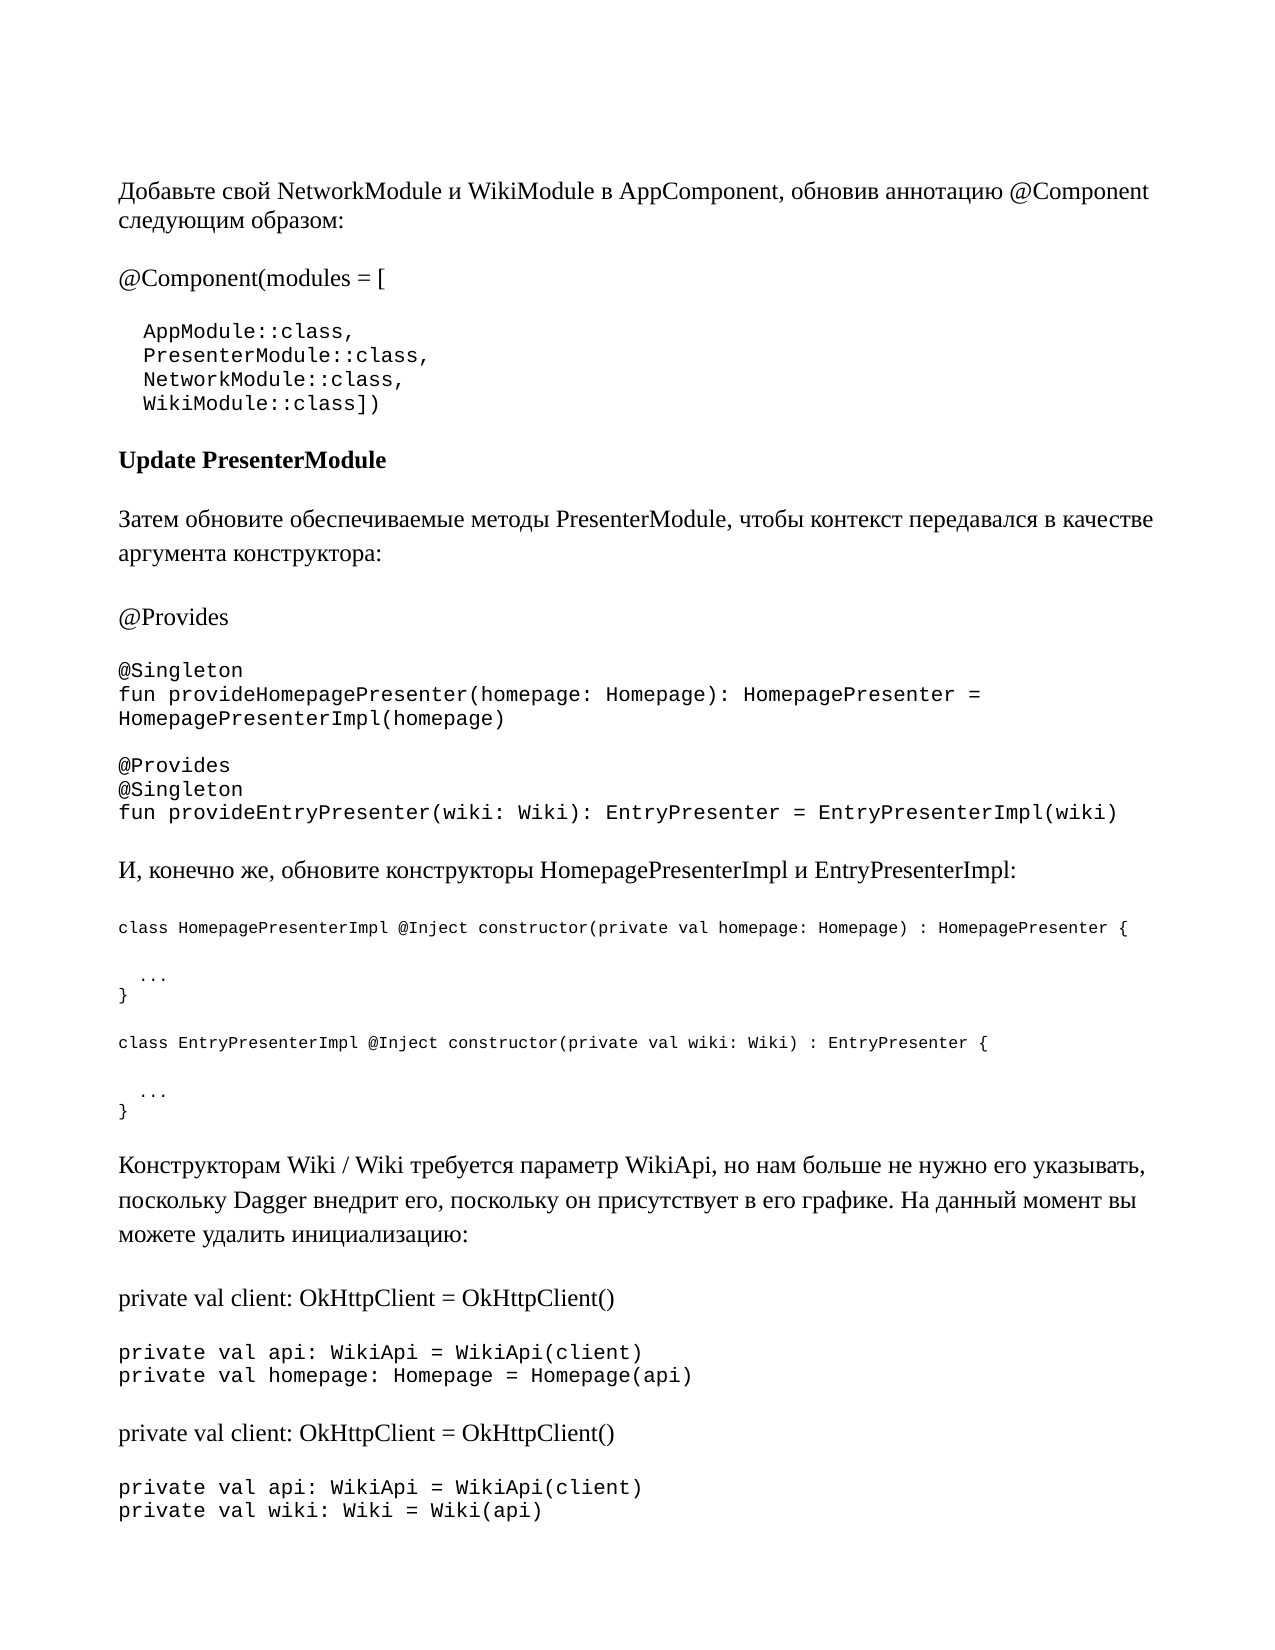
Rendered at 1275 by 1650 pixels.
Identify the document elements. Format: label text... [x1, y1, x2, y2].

text PresenterModule::class, [118, 345, 1157, 369]
subtitle Update PresenterModule [118, 446, 1157, 474]
text Добавьте свой NetworkModule и WikiModule в AppComponent, обновив аннотацию @Component следующим образом: [118, 176, 1157, 234]
text WikiModule::class]) [118, 392, 1157, 416]
text } [118, 987, 1157, 1006]
text Конструкторам Wiki / Wiki требуется параметр WikiApi, но нам больше не нужно его указывать, поскольку Dagger внедрит его, поскольку он присутствует в его графике. На данный момент вы можете удалить инициализацию: [118, 1151, 1157, 1248]
text class EntryPresenterImpl @Inject constructor(private val wiki: Wiki) : EntryPresenter { [118, 1035, 1157, 1054]
text private val api: WikiApi = WikiApi(client) [118, 1477, 1157, 1500]
text private val client: OkHttpClient = OkHttpClient() [118, 1418, 1157, 1447]
text private val wiki: Wiki = Wiki(api) [118, 1500, 1157, 1524]
text ... [118, 1083, 1157, 1102]
text } [118, 1102, 1157, 1121]
text И, конечно же, обновите конструкторы HomepagePresenterImpl и EntryPresenterImpl: [118, 856, 1157, 884]
text @Component(modules = [ [118, 263, 1157, 292]
text private val homepage: Homepage = Homepage(api) [118, 1365, 1157, 1389]
text NetworkModule::class, [118, 369, 1157, 392]
text fun provideHomepagePresenter(homepage: Homepage): HomepagePresenter = HomepagePresenterImpl(homepage) [118, 684, 1157, 731]
text Затем обновите обеспечиваемые методы PresenterModule, чтобы контекст передавался в качестве аргумента конструктора: [118, 504, 1157, 567]
text ... [118, 968, 1157, 987]
text private val api: WikiApi = WikiApi(client) [118, 1342, 1157, 1365]
text @Singleton [118, 661, 1157, 684]
text @Provides [118, 602, 1157, 631]
text private val client: OkHttpClient = OkHttpClient() [118, 1283, 1157, 1312]
text class HomepagePresenterImpl @Inject constructor(private val homepage: Homepage) : HomepagePresenter { [118, 919, 1157, 938]
text @Provides [118, 755, 1157, 779]
text fun provideEntryPresenter(wiki: Wiki): EntryPresenter = EntryPresenterImpl(wiki) [118, 802, 1157, 826]
text AppModule::class, [118, 322, 1157, 345]
text @Singleton [118, 779, 1157, 802]
